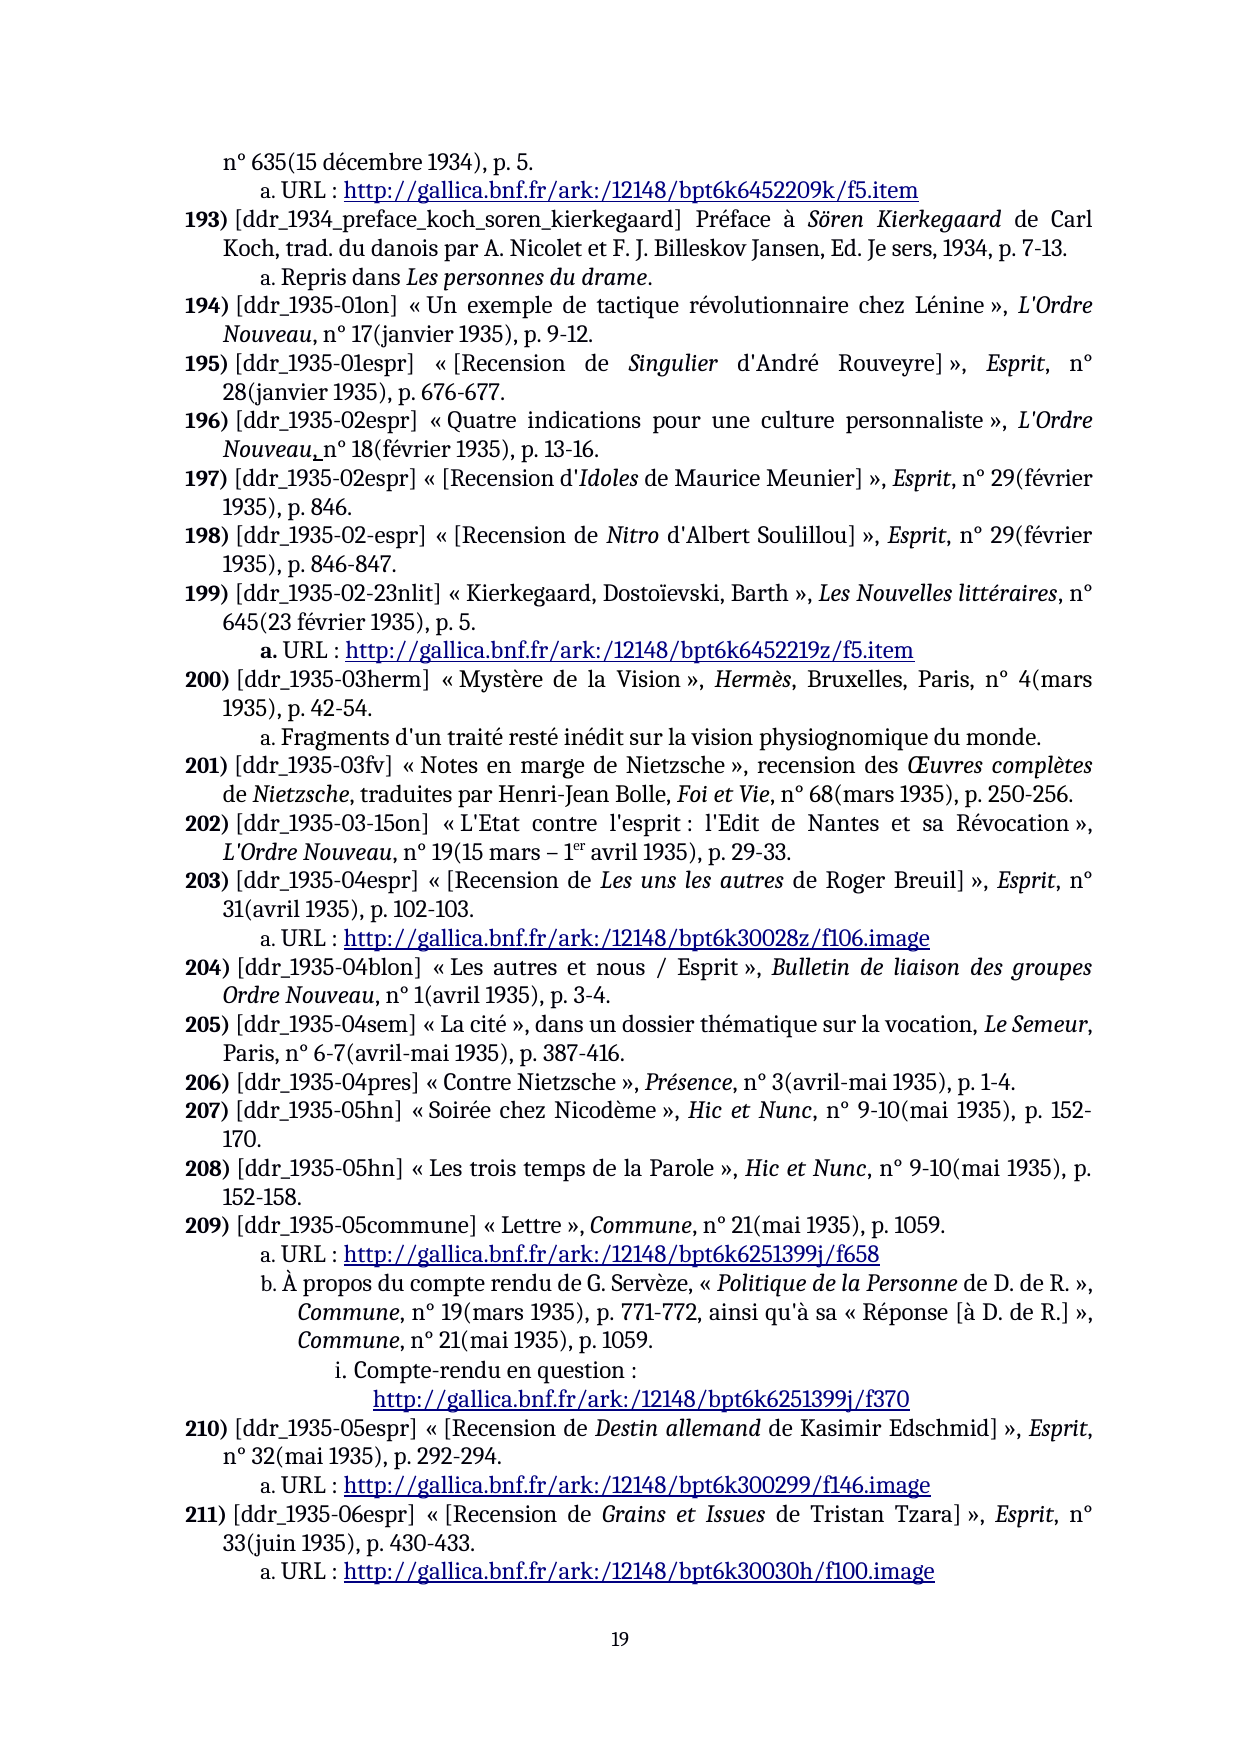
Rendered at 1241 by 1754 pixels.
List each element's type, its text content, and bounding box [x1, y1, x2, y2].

list URL : http://gallica.bnf.fr/ark:/12148/bpt6k30030h/f100.image [260, 1557, 1093, 1586]
list [ddr_1935-05hn] « Soirée chez Nicodème », Hic et Nunc, n° 9-10(mai 1935), p. 152-170. [185, 1096, 1093, 1154]
list [ddr_1935-05espr] « [Recension de Destin allemand de Kasimir Edschmid] », Esprit, n° 32(mai 1935), p. 292-294. [185, 1413, 1093, 1471]
list Compte-rendu en question : http://gallica.bnf.fr/ark:/12148/bpt6k6251399j/f370 [354, 1355, 1093, 1413]
list URL : http://gallica.bnf.fr/ark:/12148/bpt6k6251399j/f658 [260, 1240, 1093, 1269]
list [ddr_1935-02espr] « Quatre indications pour une culture personnaliste », L'Ordre Nouveau, n° 18(février 1935), p. 13-16. [185, 406, 1093, 464]
list [ddr_1935-02espr] « [Recension d'Idoles de Maurice Meunier] », Esprit, n° 29(février 1935), p. 846. [185, 464, 1093, 521]
list [ddr_1935-04sem] « La cité », dans un dossier thématique sur la vocation, Le Semeur, Paris, n° 6-7(avril-mai 1935), p. 387-416. [185, 1010, 1093, 1068]
list n° 635(15 décembre 1934), p. 5. [185, 148, 1093, 176]
list [ddr_1935-05hn] « Les trois temps de la Parole », Hic et Nunc, n° 9-10(mai 1935), p. 152-158. [185, 1154, 1093, 1211]
list [ddr_1935-04blon] « Les autres et nous / Esprit », Bulletin de liaison des groupes Ordre Nouveau, n° 1(avril 1935), p. 3-4. [185, 953, 1093, 1010]
list [ddr_1935-01on] « Un exemple de tactique révolutionnaire chez Lénine », L'Ordre Nouveau, n° 17(janvier 1935), p. 9-12. [185, 291, 1093, 349]
list Repris dans Les personnes du drame. [260, 263, 1093, 291]
list URL : http://gallica.bnf.fr/ark:/12148/bpt6k6452219z/f5.item [260, 636, 1093, 665]
list [ddr_1934_preface_koch_soren_kierkegaard] Préface à Sören Kierkegaard de Carl Koch, trad. du danois par A. Nicolet et F. J. Billeskov Jansen, Ed. Je sers, 1934, p. 7-13. [185, 205, 1093, 263]
list [ddr_1935-02-23nlit] « Kierkegaard, Dostoïevski, Barth », Les Nouvelles littéraires, n° 645(23 février 1935), p. 5. [185, 579, 1093, 636]
list [ddr_1935-04pres] « Contre Nietzsche », Présence, n° 3(avril-mai 1935), p. 1-4. [185, 1068, 1093, 1096]
list Fragments d'un traité resté inédit sur la vision physiognomique du monde. [260, 723, 1093, 751]
list URL : http://gallica.bnf.fr/ark:/12148/bpt6k6452209k/f5.item [260, 176, 1093, 205]
list [ddr_1935-06espr] « [Recension de Grains et Issues de Tristan Tzara] », Esprit, n° 33(juin 1935), p. 430-433. [185, 1500, 1093, 1557]
list URL : http://gallica.bnf.fr/ark:/12148/bpt6k30028z/f106.image [260, 924, 1093, 953]
list [ddr_1935-02-espr] « [Recension de Nitro d'Albert Soulillou] », Esprit, n° 29(février 1935), p. 846-847. [185, 521, 1093, 579]
list [ddr_1935-04espr] « [Recension de Les uns les autres de Roger Breuil] », Esprit, n° 31(avril 1935), p. 102-103. [185, 866, 1093, 924]
list URL : http://gallica.bnf.fr/ark:/12148/bpt6k300299/f146.image [260, 1471, 1093, 1500]
list À propos du compte rendu de G. Servèze, « Politique de la Personne de D. de R. », Commune, n° 19(mars 1935), p. 771-772, ainsi qu'à sa « Réponse [à D. de R.] », Commune, n° 21(mai 1935), p. 1059. [260, 1269, 1093, 1355]
list [ddr_1935-01espr] « [Recension de Singulier d'André Rouveyre] », Esprit, n° 28(janvier 1935), p. 676-677. [185, 349, 1093, 406]
list [ddr_1935-03-15on] « L'Etat contre l'esprit : l'Edit de Nantes et sa Révocation », L'Ordre Nouveau, n° 19(15 mars – 1er avril 1935), p. 29-33. [185, 809, 1093, 866]
list [ddr_1935-03fv] « Notes en marge de Nietzsche », recension des Œuvres complètes de Nietzsche, traduites par Henri-Jean Bolle, Foi et Vie, n° 68(mars 1935), p. 250-256. [185, 751, 1093, 809]
list [ddr_1935-05commune] « Lettre », Commune, n° 21(mai 1935), p. 1059. [185, 1211, 1093, 1240]
list [ddr_1935-03herm] « Mystère de la Vision », Hermès, Bruxelles, Paris, n° 4(mars 1935), p. 42-54. [185, 665, 1093, 723]
